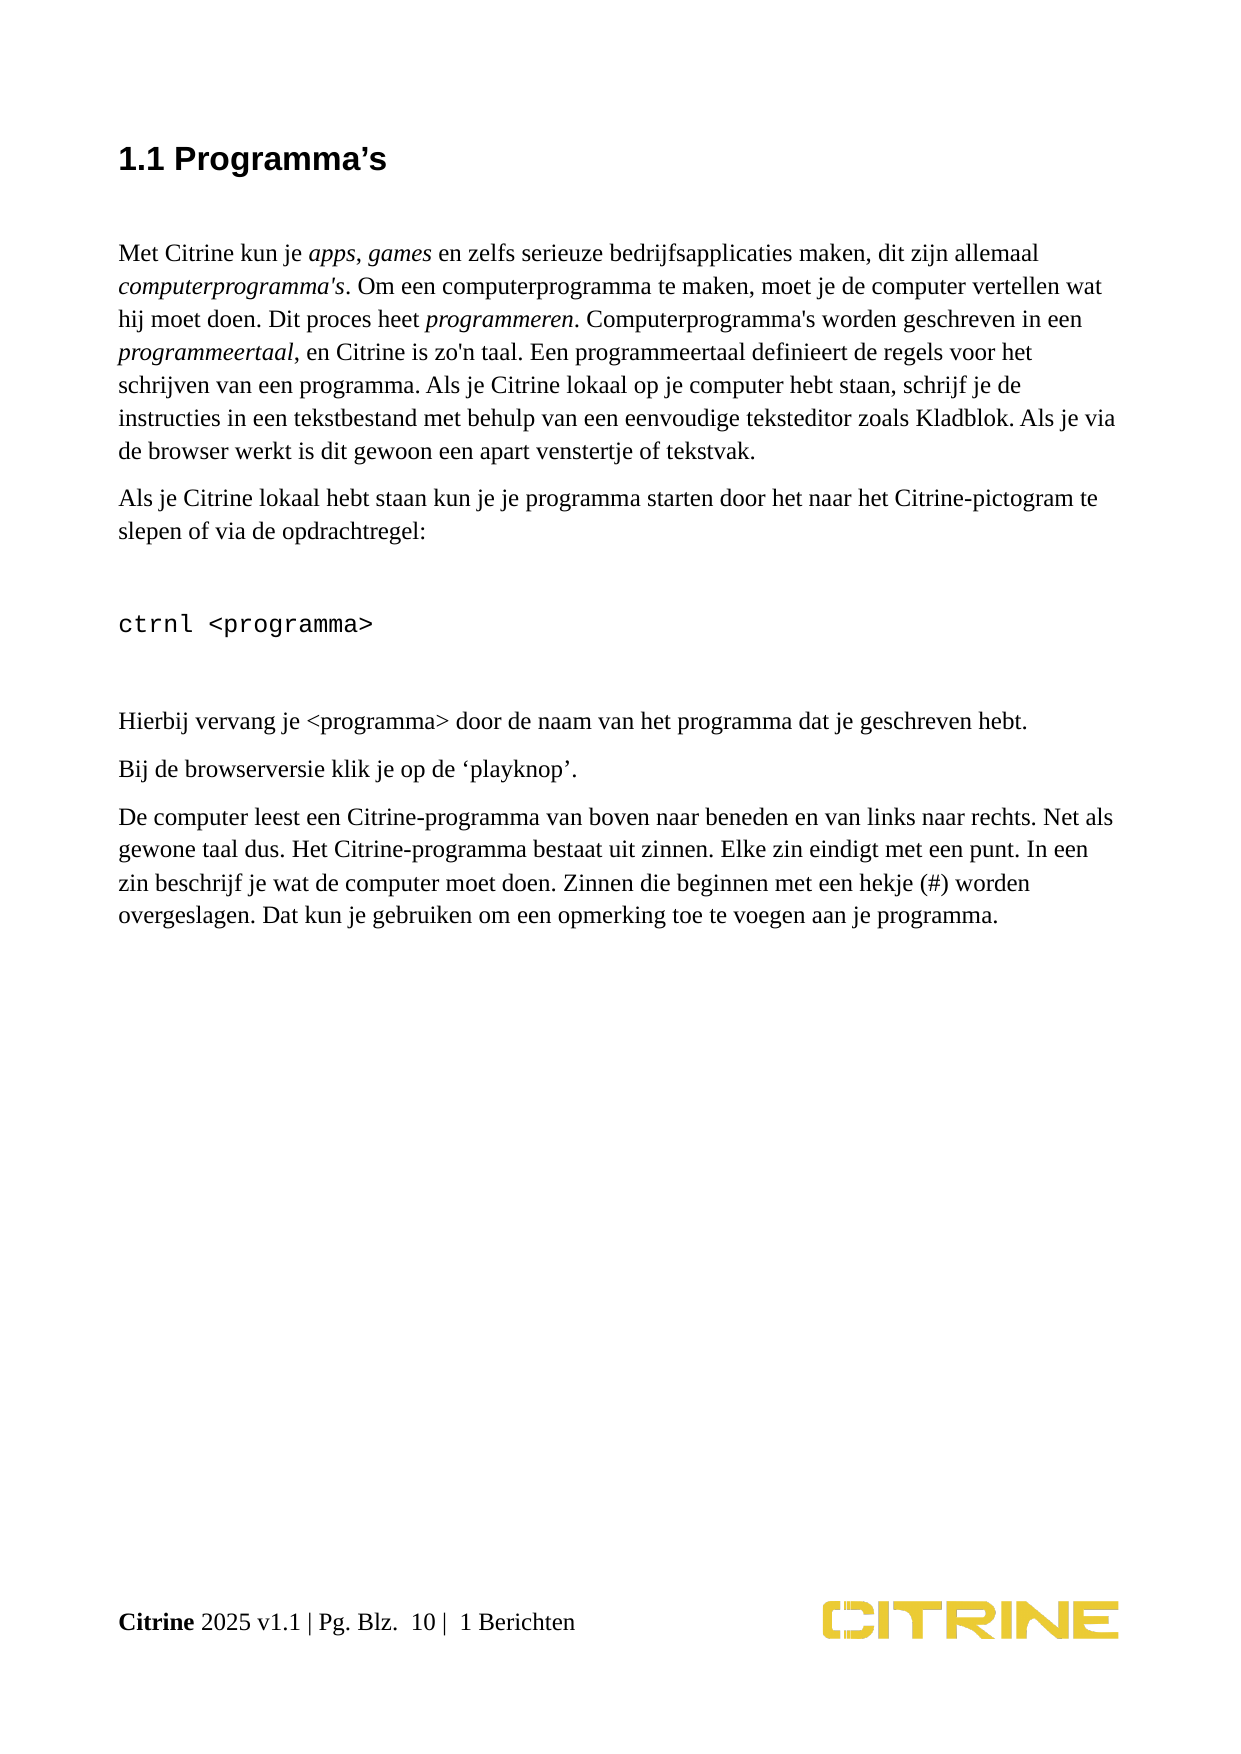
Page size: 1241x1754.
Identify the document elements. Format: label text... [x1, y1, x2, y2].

text Met Citrine kun je apps, games en zelfs serieuze bedrijfsapplicaties maken, dit zijn allemaal computerprogramma's. Om een computerprogramma te maken, moet je de computer vertellen wat hij moet doen. Dit proces heet programmeren. Computerprogramma's worden geschreven in een programmeertaal, en Citrine is zo'n taal. Een programmeertaal definieert de regels voor het schrijven van een programma. Als je Citrine lokaal op je computer hebt staan, schrijf je de instructies in een tekstbestand met behulp van een eenvoudige teksteditor zoals Kladblok. Als je via de browser werkt is dit gewoon een apart venstertje of tekstvak. [118, 238, 1122, 464]
text Hierbij vervang je <programma> door de naam van het programma dat je geschreven hebt. [118, 706, 1122, 735]
subtitle 1.1 Programma’s [118, 139, 1122, 178]
text ctrnl <programma> [118, 612, 1122, 640]
text Bij de browserversie klik je op de ‘playknop’. [118, 754, 1122, 783]
picture [822, 1601, 1119, 1639]
text Als je Citrine lokaal hebt staan kun je je programma starten door het naar het Citrine-pictogram te slepen of via de opdrachtregel: [118, 483, 1122, 545]
text De computer leest een Citrine-programma van boven naar beneden en van links naar rechts. Net als gewone taal dus. Het Citrine-programma bestaat uit zinnen. Elke zin eindigt met een punt. In een zin beschrijf je wat de computer moet doen. Zinnen die beginnen met een hekje (#) worden overgeslagen. Dat kun je gebruiken om een opmerking toe te voegen aan je programma. [118, 802, 1122, 929]
